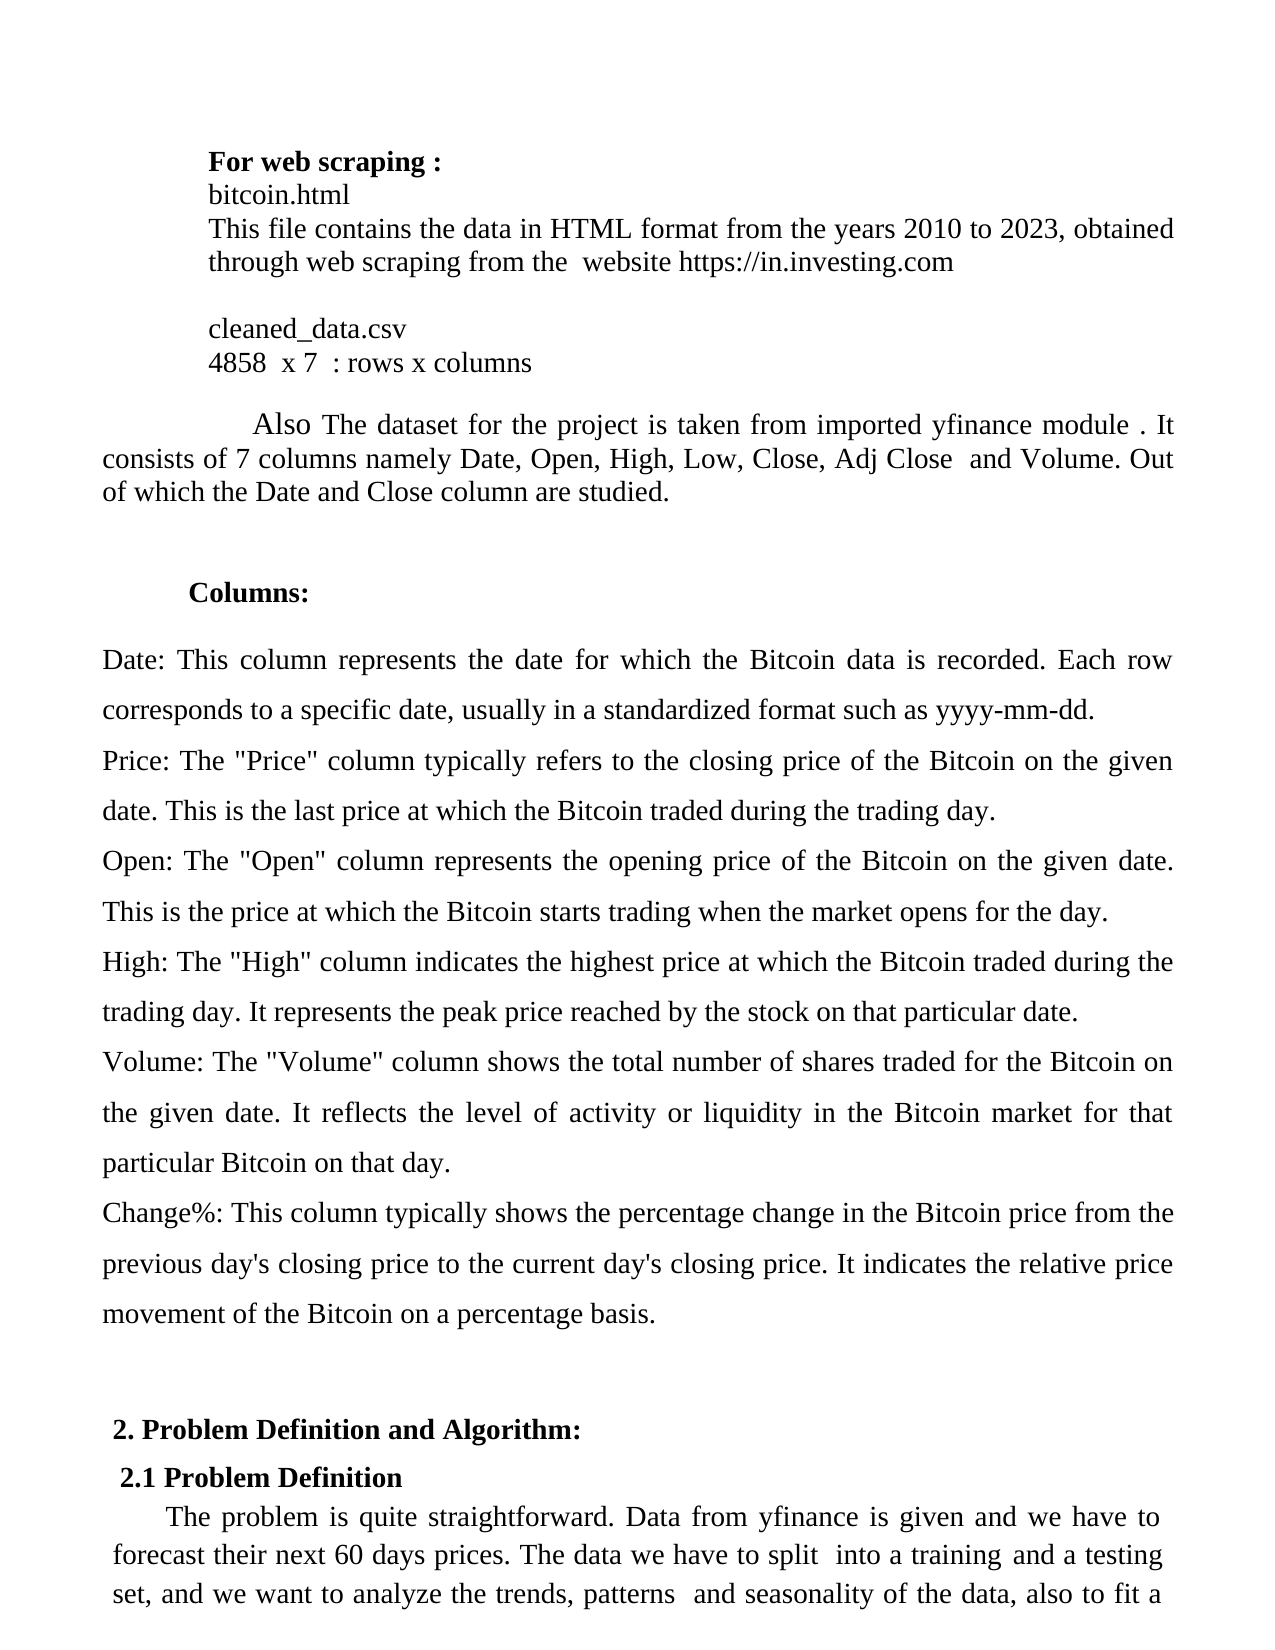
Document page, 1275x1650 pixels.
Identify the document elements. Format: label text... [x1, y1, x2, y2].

text Open: The "Open" column represents the opening price of the Bitcoin on the given date. This is the price at which the Bitcoin starts trading when the market opens for the day. [102, 843, 1175, 927]
list Problem Definition [119, 1460, 1175, 1493]
text The problem is quite straightforward. Data from yfinance is given and we have to forecast their next 60 days prices. The data we have to split into a training and a testing set, and we want to analyze the trends, patterns and seasonality of the data, also to fit a [112, 1499, 1163, 1609]
text Also The dataset for the project is taken from imported yfinance module . It consists of 7 columns namely Date, Open, High, Low, Close, Adj Close and Volume. Out of which the Date and Close column are studied. [102, 405, 1175, 508]
subtitle Problem Definition and Algorithm: [112, 1412, 1175, 1446]
text Price: The "Price" column typically refers to the closing price of the Bitcoin on the given date. This is the last price at which the Bitcoin traded during the trading day. [102, 743, 1175, 827]
text High: The "High" column indicates the highest price at which the Bitcoin traded during the trading day. It represents the peak price reached by the stock on that particular date. [102, 944, 1175, 1028]
text Columns: [102, 575, 1175, 608]
text Change%: This column typically shows the percentage change in the Bitcoin price from the previous day's closing price to the current day's closing price. It indicates the relative price movement of the Bitcoin on a percentage basis. [102, 1196, 1175, 1330]
list 4858 x 7 : rows x columns [164, 345, 1175, 378]
list bitcoin.html [164, 177, 1175, 211]
list This file contains the data in HTML format from the years 2010 to 2023, obtained through web scraping from the website https://in.investing.com [164, 211, 1175, 278]
text Volume: The "Volume" column shows the total number of shares traded for the Bitcoin on the given date. It reflects the level of activity or liquidity in the Bitcoin market for that particular Bitcoin on that day. [102, 1044, 1175, 1179]
list cleaned_data.csv [164, 311, 1175, 345]
list For web scraping : [164, 144, 1175, 177]
text Date: This column represents the date for which the Bitcoin data is recorded. Each row corresponds to a specific date, usually in a standardized format such as yyyy-mm-dd. [102, 642, 1175, 726]
